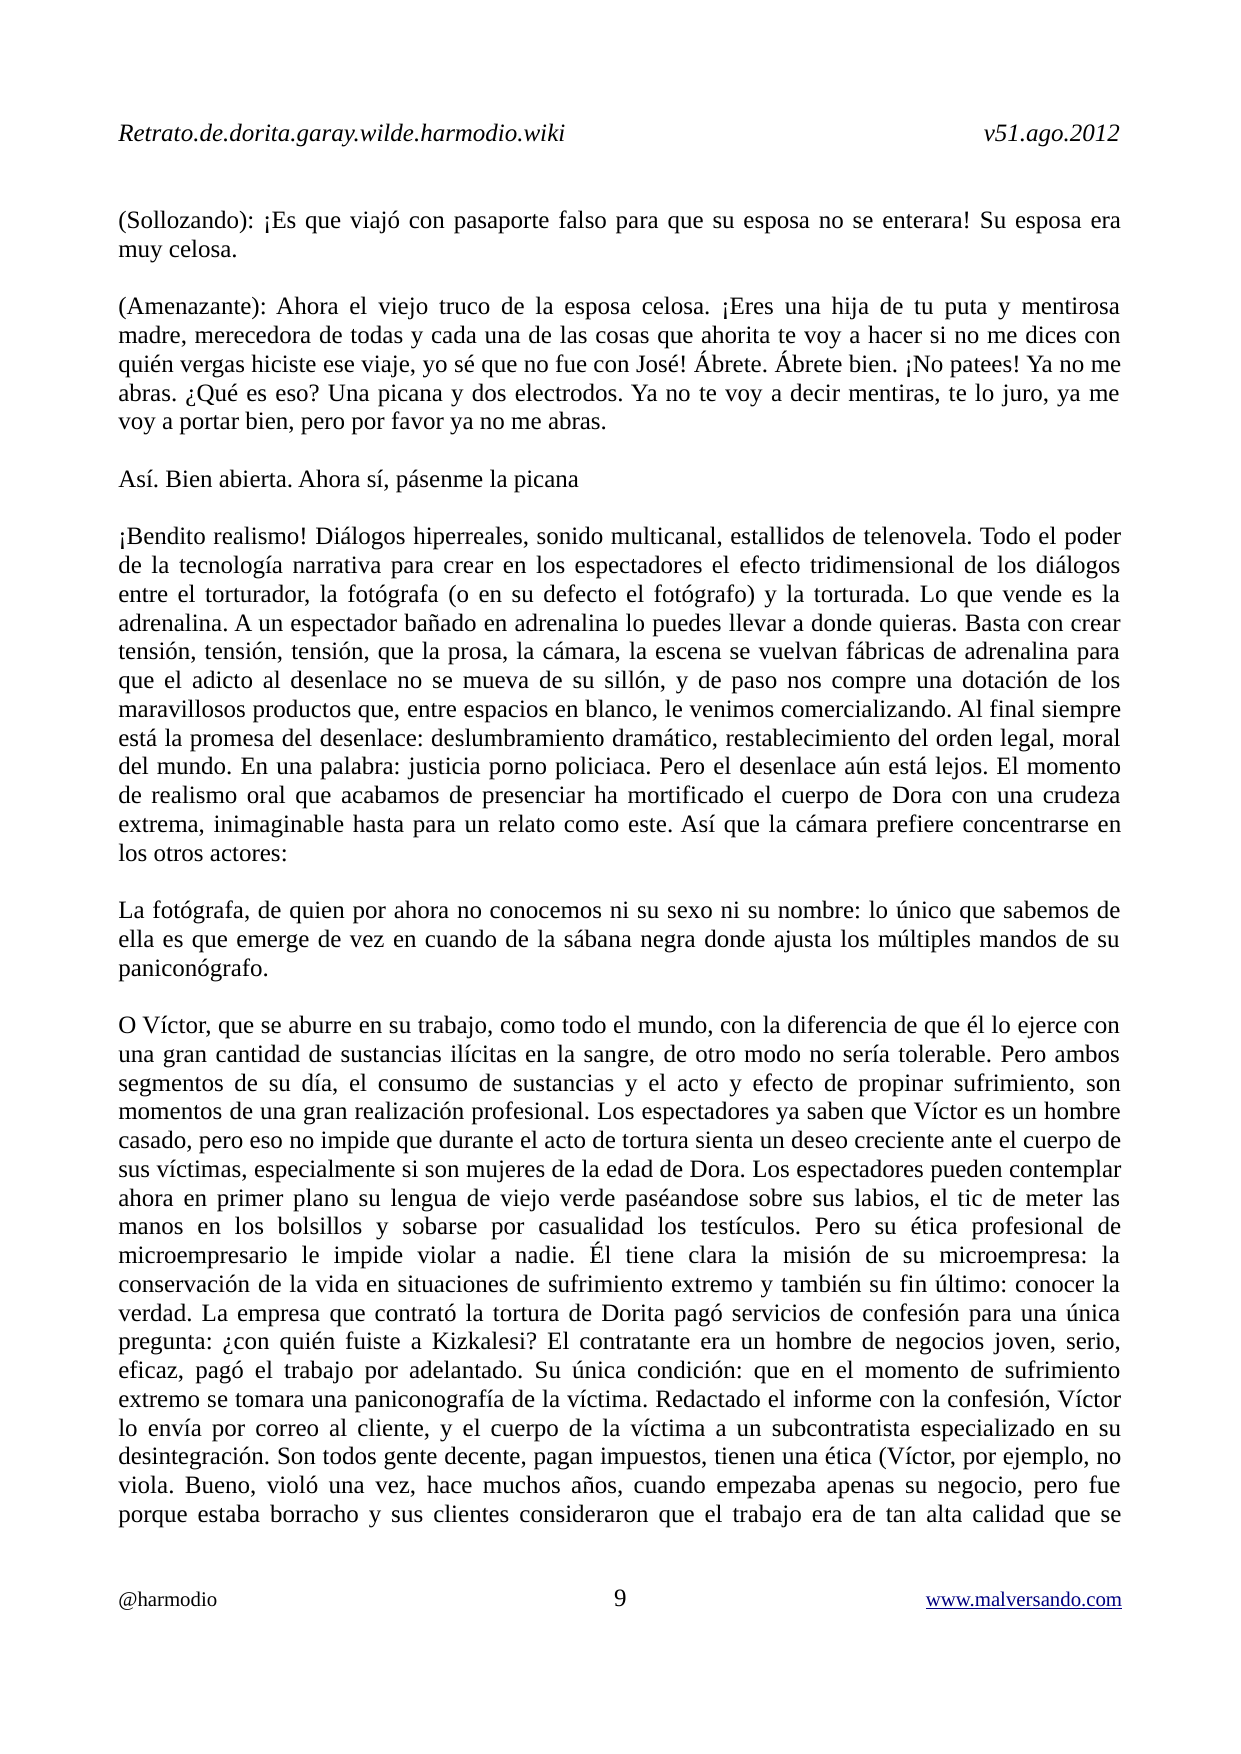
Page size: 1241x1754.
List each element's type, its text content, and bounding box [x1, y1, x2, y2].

text ¡Bendito realismo! Diálogos hiperreales, sonido multicanal, estallidos de telenovela. Todo el poder de la tecnología narrativa para crear en los espectadores el efecto tridimensional de los diálogos entre el torturador, la fotógrafa (o en su defecto el fotógrafo) y la torturada. Lo que vende es la adrenalina. A un espectador bañado en adrenalina lo puedes llevar a donde quieras. Basta con crear tensión, tensión, tensión, que la prosa, la cámara, la escena se vuelvan fábricas de adrenalina para que el adicto al desenlace no se mueva de su sillón, y de paso nos compre una dotación de los maravillosos productos que, entre espacios en blanco, le venimos comercializando. Al final siempre está la promesa del desenlace: deslumbramiento dramático, restablecimiento del orden legal, moral del mundo. En una palabra: justicia porno policiaca. Pero el desenlace aún está lejos. El momento de realismo oral que acabamos de presenciar ha mortificado el cuerpo de Dora con una crudeza extrema, inimaginable hasta para un relato como este. Así que la cámara prefiere concentrarse en los otros actores: [118, 521, 1122, 866]
text Así. Bien abierta. Ahora sí, pásenme la picana [118, 464, 1122, 493]
text La fotógrafa, de quien por ahora no conocemos ni su sexo ni su nombre: lo único que sabemos de ella es que emerge de vez en cuando de la sábana negra donde ajusta los múltiples mandos de su paniconógrafo. [118, 895, 1122, 981]
text (Amenazante): Ahora el viejo truco de la esposa celosa. ¡Eres una hija de tu puta y mentirosa madre, merecedora de todas y cada una de las cosas que ahorita te voy a hacer si no me dices con quién vergas hiciste ese viaje, yo sé que no fue con José! Ábrete. Ábrete bien. ¡No patees! Ya no me abras. ¿Qué es eso? Una picana y dos electrodos. Ya no te voy a decir mentiras, te lo juro, ya me voy a portar bien, pero por favor ya no me abras. [118, 291, 1122, 435]
text (Sollozando): ¡Es que viajó con pasaporte falso para que su esposa no se enterara! Su esposa era muy celosa. [118, 205, 1122, 263]
text O Víctor, que se aburre en su trabajo, como todo el mundo, con la diferencia de que él lo ejerce con una gran cantidad de sustancias ilícitas en la sangre, de otro modo no sería tolerable. Pero ambos segmentos de su día, el consumo de sustancias y el acto y efecto de propinar sufrimiento, son momentos de una gran realización profesional. Los espectadores ya saben que Víctor es un hombre casado, pero eso no impide que durante el acto de tortura sienta un deseo creciente ante el cuerpo de sus víctimas, especialmente si son mujeres de la edad de Dora. Los espectadores pueden contemplar ahora en primer plano su lengua de viejo verde paséandose sobre sus labios, el tic de meter las manos en los bolsillos y sobarse por casualidad los testículos. Pero su ética profesional de microempresario le impide violar a nadie. Él tiene clara la misión de su microempresa: la conservación de la vida en situaciones de sufrimiento extremo y también su fin último: conocer la verdad. La empresa que contrató la tortura de Dorita pagó servicios de confesión para una única pregunta: ¿con quién fuiste a Kizkalesi? El contratante era un hombre de negocios joven, serio, eficaz, pagó el trabajo por adelantado. Su única condición: que en el momento de sufrimiento extremo se tomara una paniconografía de la víctima. Redactado el informe con la confesión, Víctor lo envía por correo al cliente, y el cuerpo de la víctima a un subcontratista especializado en su desintegración. Son todos gente decente, pagan impuestos, tienen una ética (Víctor, por ejemplo, no viola. Bueno, violó una vez, hace muchos años, cuando empezaba apenas su negocio, pero fue porque estaba borracho y sus clientes consideraron que el trabajo era de tan alta calidad que se [118, 1010, 1122, 1528]
